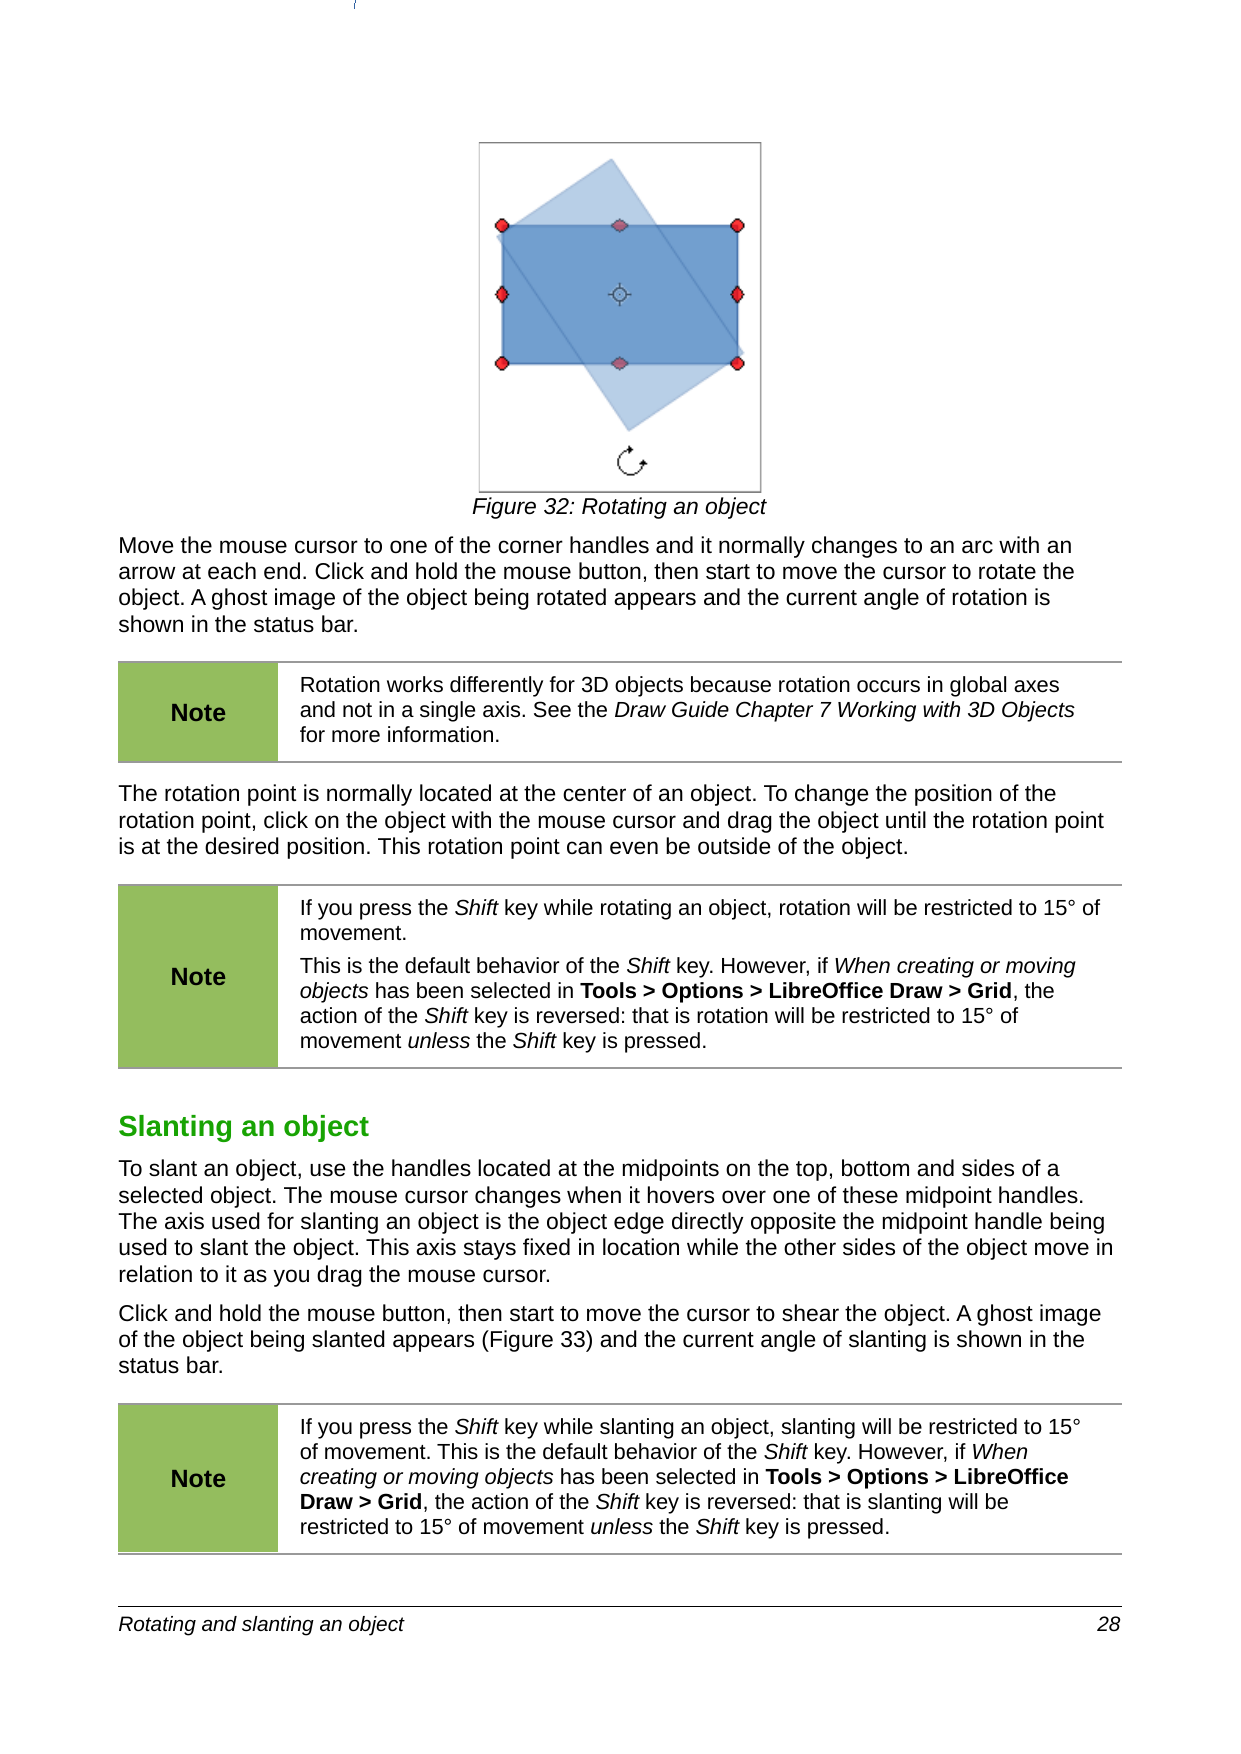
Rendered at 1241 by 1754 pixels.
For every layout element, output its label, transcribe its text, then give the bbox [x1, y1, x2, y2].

table_header Note [118, 663, 278, 761]
subtitle Slanting an object [118, 1109, 1122, 1143]
text Figure 32: Rotating an object [400, 154, 840, 519]
picture [478, 142, 762, 493]
text The rotation point is normally located at the center of an object. To change the position of the rotation point, click on the object with the mouse cursor and drag the object until the rotation point is at the desired position. This rotation point can even be outside of the object. [118, 780, 1122, 859]
table_header If you press the Shift key while slanting an object, slanting will be restricted to 15° of movement. This is the default behavior of the Shift key. However, if When creating or moving objects has been selected in Tools > Options > LibreOffice Draw > Grid, the action of the Shift key is reversed: that is slanting will be restricted to 15° of movement unless the Shift key is pressed. [278, 1405, 1122, 1552]
text Move the mouse cursor to one of the corner handles and it normally changes to an arc with an arrow at each end. Click and hold the mouse button, then start to move the cursor to rotate the object. A ghost image of the object being rotated appears and the current angle of rotation is shown in the status bar. [118, 532, 1122, 637]
table_header Rotation works differently for 3D objects because rotation occurs in global axes and not in a single axis. See the Draw Guide Chapter 7 Working with 3D Objects for more information. [278, 663, 1122, 761]
text Click and hold the mouse button, then start to move the cursor to shear the object. A ghost image of the object being slanted appears (Figure 33) and the current angle of slanting is shown in the status bar. [118, 1299, 1122, 1379]
table_header If you press the Shift key while rotating an object, rotation will be restricted to 15° of movement. This is the default behavior of the Shift key. However, if When creating or moving objects has been selected in Tools > Options > LibreOffice Draw > Grid, the action of the Shift key is reversed: that is rotation will be restricted to 15° of movement unless the Shift key is pressed. [278, 886, 1122, 1067]
text To slant an object, use the handles located at the midpoints on the top, bottom and sides of a selected object. The mouse cursor changes when it hovers over one of these midpoint handles. The axis used for slanting an object is the object edge directly opposite the midpoint handle being used to slant the object. This axis stays fixed in location while the other sides of the object move in relation to it as you drag the mouse cursor. [118, 1155, 1122, 1287]
table_header Note [118, 1405, 278, 1552]
table_header Note [118, 886, 278, 1067]
